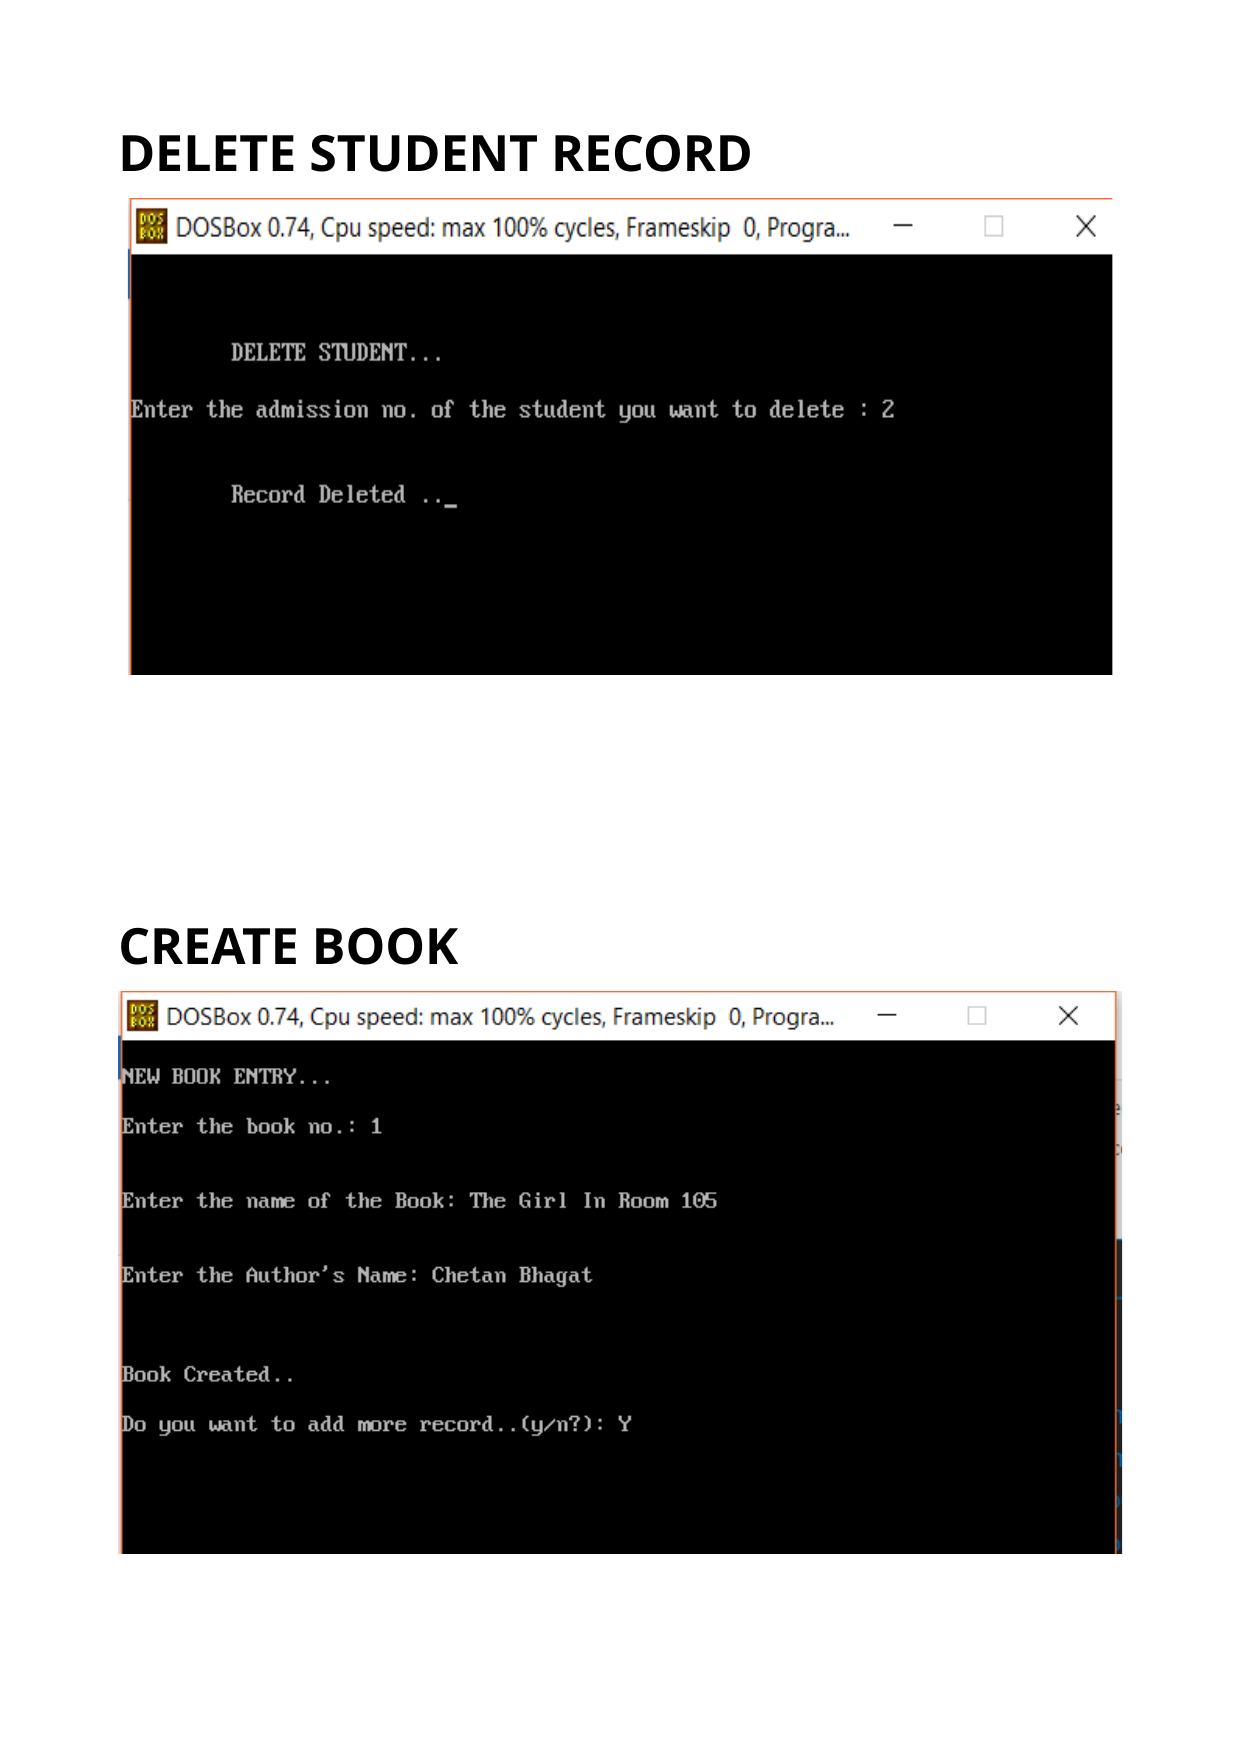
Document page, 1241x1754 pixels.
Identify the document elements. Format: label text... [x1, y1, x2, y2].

picture [118, 991, 1123, 1554]
text CREATE BOOK [118, 911, 1122, 979]
picture [127, 198, 1113, 675]
text DELETE STUDENT RECORD [118, 118, 1122, 186]
